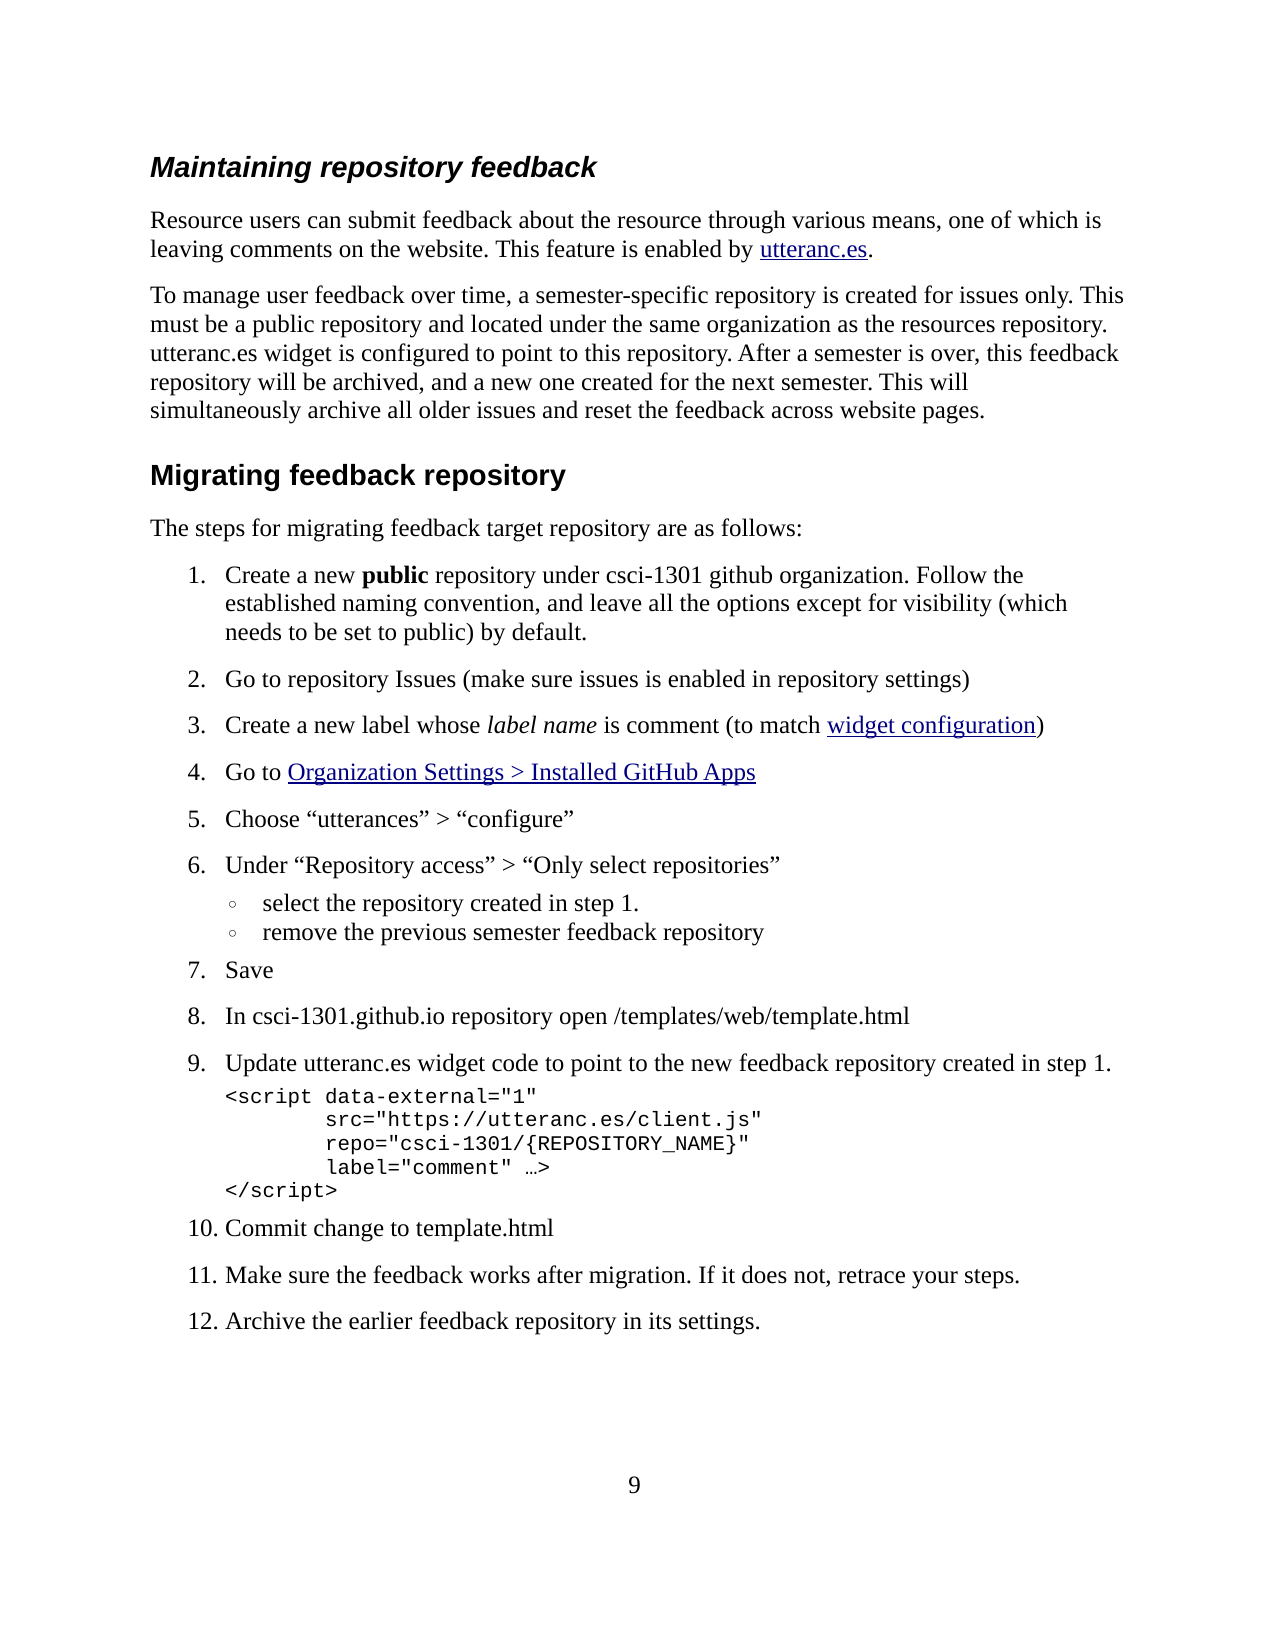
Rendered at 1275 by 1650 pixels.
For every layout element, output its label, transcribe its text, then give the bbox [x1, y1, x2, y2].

text To manage user feedback over time, a semester-specific repository is created for issues only. This must be a public repository and located under the same organization as the resources repository. utteranc.es widget is configured to point to this repository. After a semester is over, this feedback repository will be archived, and a new one created for the next semester. This will simultaneously archive all older issues and reset the feedback across website pages. [150, 280, 1125, 424]
list repo="csci-1301/{REPOSITORY_NAME}" [187, 1133, 1125, 1157]
list Create a new label whose label name is comment (to match widget configuration) [187, 711, 1125, 739]
text Resource users can submit feedback about the resource through various means, one of which is leaving comments on the website. This feature is enabled by utteranc.es. [150, 205, 1125, 262]
list Go to Organization Settings > Installed GitHub Apps [187, 757, 1125, 786]
list Save [187, 955, 1125, 983]
list Update utteranc.es widget code to point to the new feedback repository created in step 1. [187, 1048, 1125, 1077]
list <script data-external="1" [187, 1086, 1125, 1109]
list In csci-1301.github.io repository open /templates/web/template.html [187, 1001, 1125, 1030]
list Under “Repository access” > “Only select repositories” [187, 851, 1125, 879]
list label="comment" …> [187, 1157, 1125, 1180]
list Choose “utterances” > “configure” [187, 804, 1125, 833]
list Go to repository Issues (make sure issues is enabled in repository settings) [187, 664, 1125, 693]
list remove the previous semester feedback repository [225, 917, 1125, 946]
list src="https://utteranc.es/client.js" [187, 1109, 1125, 1133]
list select the repository created in step 1. [225, 888, 1125, 917]
list Create a new public repository under csci-1301 github organization. Follow the established naming convention, and leave all the options except for visibility (which needs to be set to public) by default. [187, 560, 1125, 646]
list Archive the earlier feedback repository in its settings. [187, 1306, 1125, 1335]
list Make sure the feedback works after migration. If it does not, retrace your steps. [187, 1260, 1125, 1288]
list Commit change to template.html [187, 1213, 1125, 1242]
subtitle Migrating feedback repository [150, 458, 1125, 492]
text The steps for migrating feedback target repository are as follows: [150, 513, 1125, 542]
list </script> [187, 1180, 1125, 1204]
subtitle Maintaining repository feedback [150, 150, 1125, 183]
